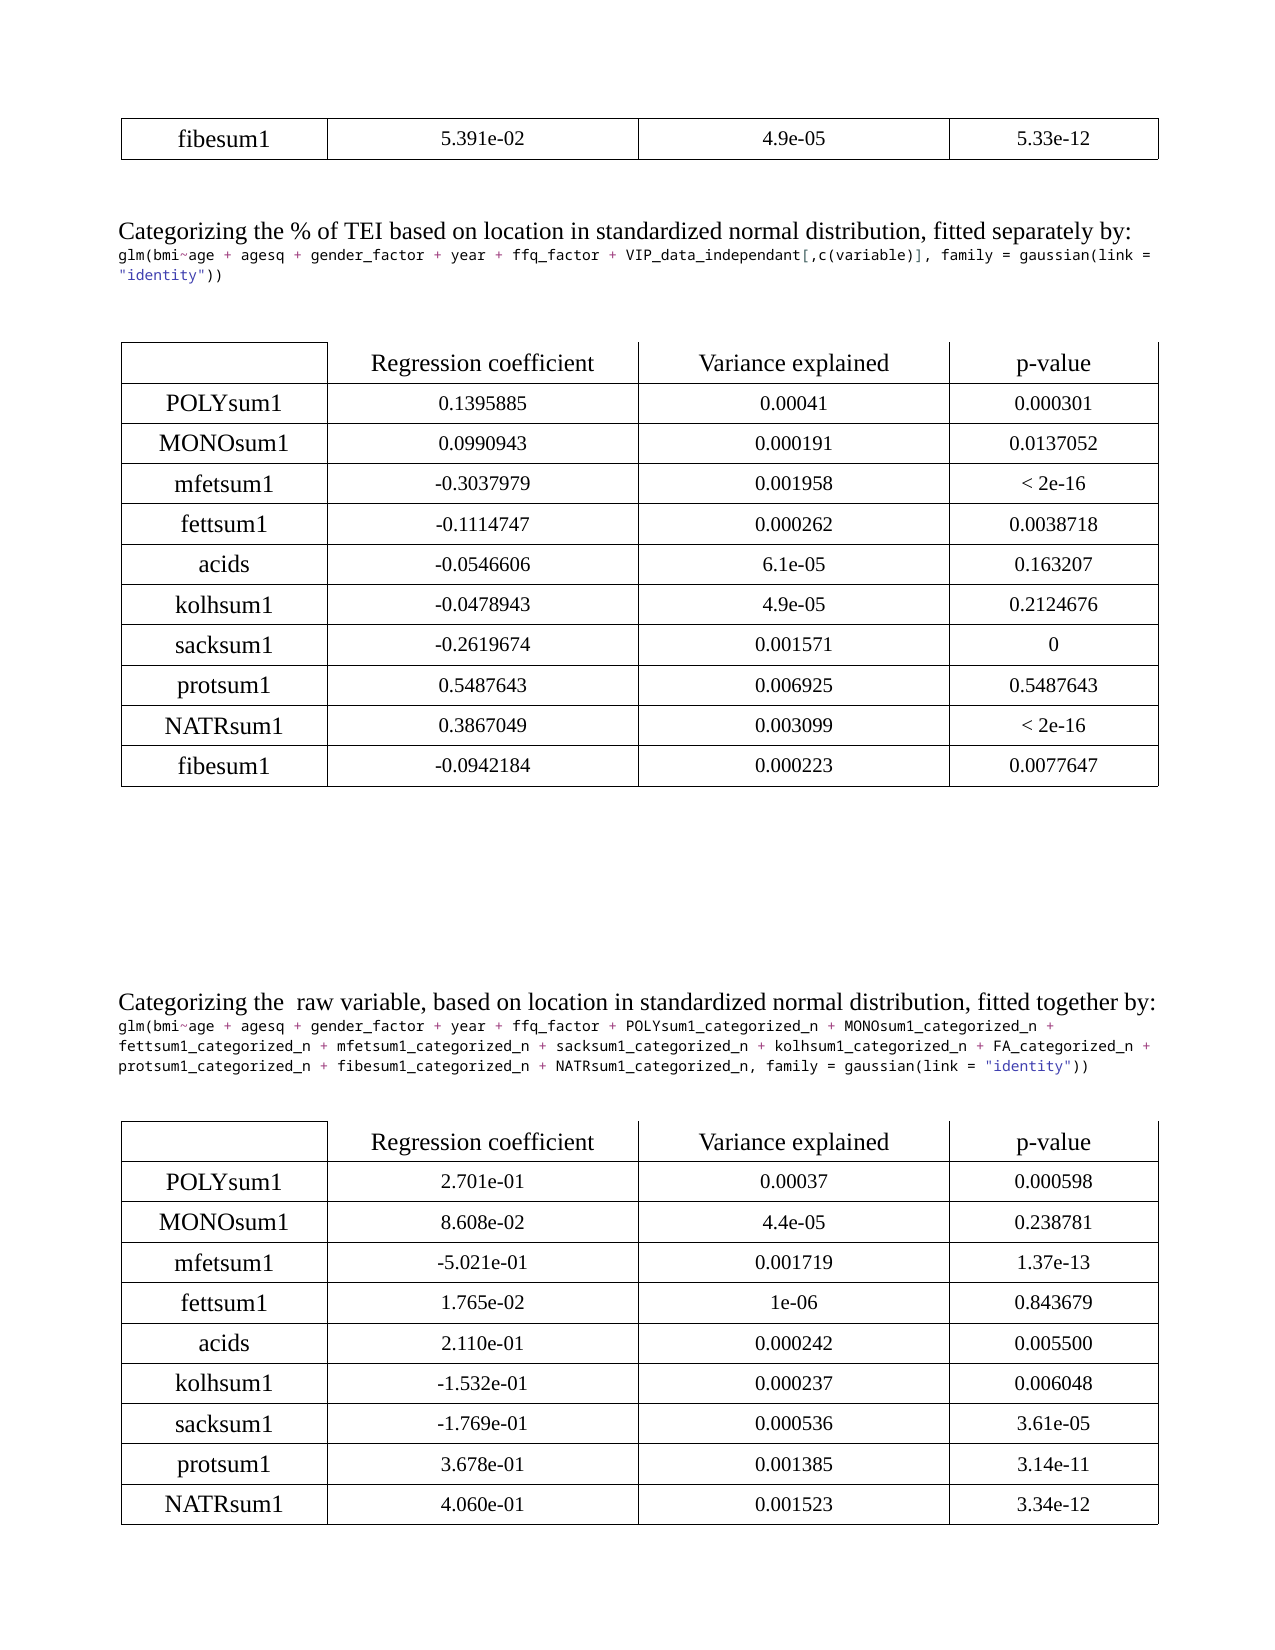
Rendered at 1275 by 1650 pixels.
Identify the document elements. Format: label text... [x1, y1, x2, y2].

table_cell 0.006925 [639, 666, 949, 705]
table_cell 0.0038718 [950, 504, 1158, 544]
table_cell NATRsum1 [122, 706, 327, 745]
table_header Variance explained [639, 342, 949, 382]
table_header Regression coefficient [328, 1121, 638, 1161]
table_cell 2.110e-01 [328, 1324, 638, 1363]
table_cell 0.2124676 [950, 585, 1158, 624]
table_cell 0.000262 [639, 504, 949, 544]
table_cell 0.3867049 [328, 706, 638, 745]
table_cell kolhsum1 [122, 585, 327, 624]
table_cell POLYsum1 [122, 1162, 327, 1201]
table_cell < 2e-16 [950, 464, 1158, 503]
table_cell 0.000223 [639, 746, 949, 786]
table_cell -0.2619674 [328, 625, 638, 664]
table_cell -0.0546606 [328, 545, 638, 584]
table_cell 0.003099 [639, 706, 949, 745]
table_cell 0.001523 [639, 1485, 949, 1524]
table_cell MONOsum1 [122, 424, 327, 463]
table_cell -5.021e-01 [328, 1243, 638, 1282]
table_cell protsum1 [122, 1444, 327, 1484]
table_cell 3.14e-11 [950, 1444, 1158, 1484]
table_cell fibesum1 [122, 119, 327, 158]
table_cell 0.000237 [639, 1364, 949, 1403]
table_cell sacksum1 [122, 625, 327, 664]
table_header Variance explained [639, 1121, 949, 1161]
table_cell 0.006048 [950, 1364, 1158, 1403]
table_cell 8.608e-02 [328, 1202, 638, 1242]
table_cell fettsum1 [122, 504, 327, 544]
table_cell 0.00041 [639, 384, 949, 423]
table_cell < 2e-16 [950, 706, 1158, 745]
table_cell 5.33e-12 [950, 119, 1158, 158]
table_cell -1.769e-01 [328, 1404, 638, 1443]
table_cell 0.0137052 [950, 424, 1158, 463]
text Categorizing the % of TEI based on location in standardized normal distribution, fitted separately by: glm(bmi~age + agesq + gender_factor + year + ffq_factor + VIP_data_independant[,c(variable)], family = gaussian(link = "identity")) [118, 216, 1157, 284]
table_cell 0.00037 [639, 1162, 949, 1201]
table_header [122, 1122, 327, 1161]
table_header Regression coefficient [328, 342, 638, 382]
table_cell 0.238781 [950, 1202, 1158, 1242]
table_cell NATRsum1 [122, 1485, 327, 1524]
table_cell 0.0077647 [950, 746, 1158, 786]
table_cell -1.532e-01 [328, 1364, 638, 1403]
table_cell kolhsum1 [122, 1364, 327, 1403]
table_cell -0.1114747 [328, 504, 638, 544]
table_cell 0.001571 [639, 625, 949, 664]
table_cell 0.843679 [950, 1283, 1158, 1322]
table_cell -0.0942184 [328, 746, 638, 786]
table_cell 0.001958 [639, 464, 949, 503]
table_cell 0 [950, 625, 1158, 664]
table_cell 0.000191 [639, 424, 949, 463]
table_cell acids [122, 1324, 327, 1363]
table_cell mfetsum1 [122, 464, 327, 503]
table_cell 1.37e-13 [950, 1243, 1158, 1282]
table_cell 0.001385 [639, 1444, 949, 1484]
table_header p-value [950, 342, 1158, 382]
table_cell fibesum1 [122, 746, 327, 786]
table_cell 3.61e-05 [950, 1404, 1158, 1443]
table_cell 0.005500 [950, 1324, 1158, 1363]
table_cell 4.4e-05 [639, 1202, 949, 1242]
table_cell 0.0990943 [328, 424, 638, 463]
table_cell 4.060e-01 [328, 1485, 638, 1524]
table_cell 0.000301 [950, 384, 1158, 423]
table_cell acids [122, 545, 327, 584]
table_cell -0.0478943 [328, 585, 638, 624]
table_header [122, 343, 327, 382]
table_cell 0.5487643 [950, 666, 1158, 705]
table_cell protsum1 [122, 666, 327, 705]
table_cell 4.9e-05 [639, 119, 949, 158]
table_cell 0.5487643 [328, 666, 638, 705]
table_cell 0.000598 [950, 1162, 1158, 1201]
table_cell 0.000536 [639, 1404, 949, 1443]
table_cell 6.1e-05 [639, 545, 949, 584]
table_cell 0.163207 [950, 545, 1158, 584]
table_cell 0.001719 [639, 1243, 949, 1282]
table_cell mfetsum1 [122, 1243, 327, 1282]
table_cell 4.9e-05 [639, 585, 949, 624]
table_cell 5.391e-02 [328, 119, 638, 158]
table_cell 3.678e-01 [328, 1444, 638, 1484]
text glm(bmi~age + agesq + gender_factor + year + ffq_factor + POLYsum1_categorized_n + MONOsum1_categorized_n + fettsum1_categorized_n + mfetsum1_categorized_n + sacksum1_categorized_n + kolhsum1_categorized_n + FA_categorized_n + protsum1_categorized_n + fibesum1_categorized_n + NATRsum1_categorized_n, family = gaussian(link = "identity")) [118, 1016, 1157, 1075]
table_cell 1e-06 [639, 1283, 949, 1322]
table_cell 1.765e-02 [328, 1283, 638, 1322]
table_cell 0.000242 [639, 1324, 949, 1363]
table_cell sacksum1 [122, 1404, 327, 1443]
table_cell 2.701e-01 [328, 1162, 638, 1201]
table_cell 3.34e-12 [950, 1485, 1158, 1524]
table_header p-value [950, 1121, 1158, 1161]
table_cell -0.3037979 [328, 464, 638, 503]
text Categorizing the raw variable, based on location in standardized normal distribution, fitted together by: [118, 987, 1157, 1016]
table_cell MONOsum1 [122, 1202, 327, 1242]
table_cell POLYsum1 [122, 384, 327, 423]
table_cell fettsum1 [122, 1283, 327, 1322]
table_cell 0.1395885 [328, 384, 638, 423]
